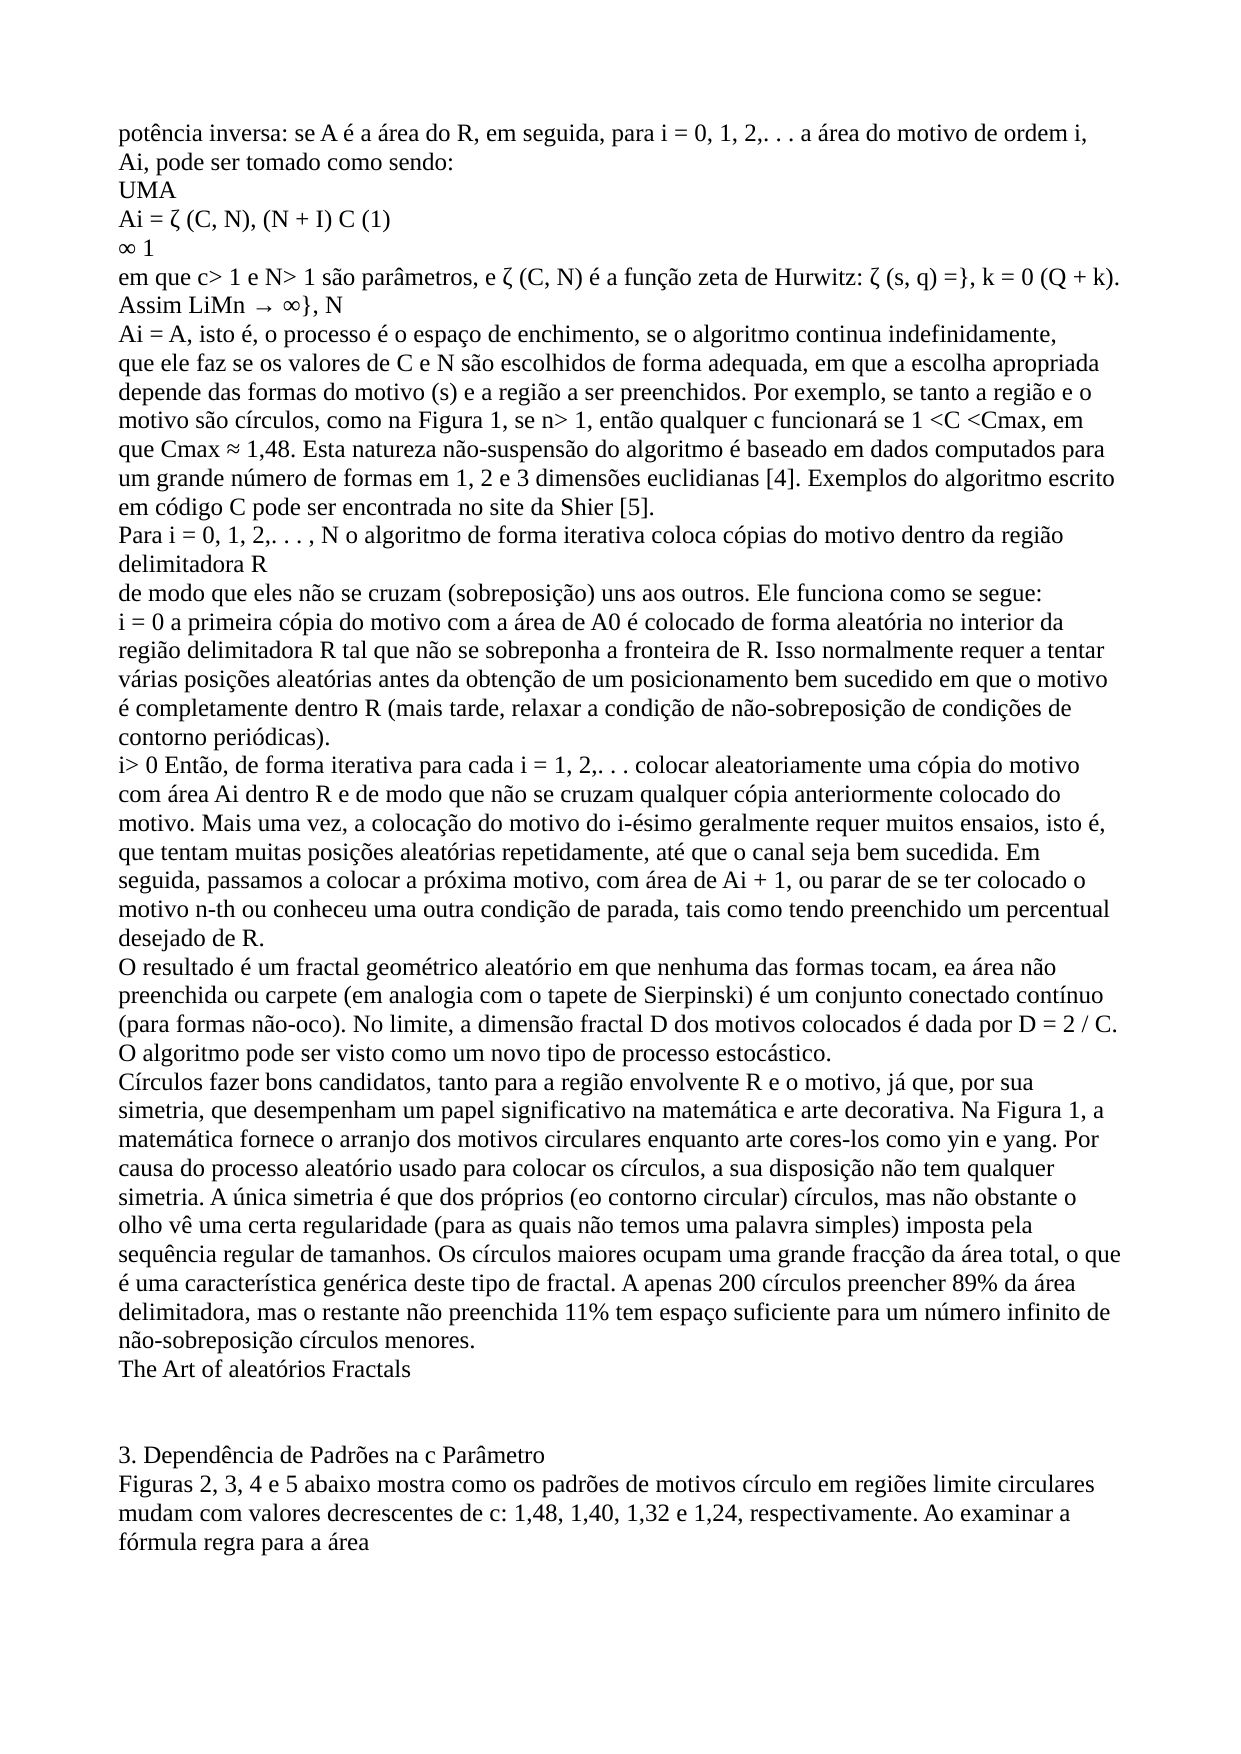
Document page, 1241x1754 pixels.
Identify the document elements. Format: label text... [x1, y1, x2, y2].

text potência inversa: se A é a área do R, em seguida, para i = 0, 1, 2,. . . a área do motivo de ordem i, Ai, pode ser tomado como sendo: UMA Ai = ζ (C, N), (N + I) C (1) ∞ 1 em que c> 1 e N> 1 são parâmetros, e ζ (C, N) é a função zeta de Hurwitz: ζ (s, q) =}, k = 0 (Q + k). Assim LiMn → ∞}, N Ai = A, isto é, o processo é o espaço de enchimento, se o algoritmo continua indefinidamente, que ele faz se os valores de C e N são escolhidos de forma adequada, em que a escolha apropriada depende das formas do motivo (s) e a região a ser preenchidos. Por exemplo, se tanto a região e o motivo são círculos, como na Figura 1, se n> 1, então qualquer c funcionará se 1 <C <Cmax, em que Cmax ≈ 1,48. Esta natureza não-suspensão do algoritmo é baseado em dados computados para um grande número de formas em 1, 2 e 3 dimensões euclidianas [4]. Exemplos do algoritmo escrito em código C pode ser encontrada no site da Shier [5]. Para i = 0, 1, 2,. . . , N o algoritmo de forma iterativa coloca cópias do motivo dentro da região delimitadora R de modo que eles não se cruzam (sobreposição) uns aos outros. Ele funciona como se segue: i = 0 a primeira cópia do motivo com a área de A0 é colocado de forma aleatória no interior da região delimitadora R tal que não se sobreponha a fronteira de R. Isso normalmente requer a tentar várias posições aleatórias antes da obtenção de um posicionamento bem sucedido em que o motivo é completamente dentro R (mais tarde, relaxar a condição de não-sobreposição de condições de contorno periódicas). i> 0 Então, de forma iterativa para cada i = 1, 2,. . . colocar aleatoriamente uma cópia do motivo com área Ai dentro R e de modo que não se cruzam qualquer cópia anteriormente colocado do motivo. Mais uma vez, a colocação do motivo do i-ésimo geralmente requer muitos ensaios, isto é, que tentam muitas posições aleatórias repetidamente, até que o canal seja bem sucedida. Em seguida, passamos a colocar a próxima motivo, com área de Ai + 1, ou parar de se ter colocado o motivo n-th ou conheceu uma outra condição de parada, tais como tendo preenchido um percentual desejado de R. O resultado é um fractal geométrico aleatório em que nenhuma das formas tocam, ea área não preenchida ou carpete (em analogia com o tapete de Sierpinski) é um conjunto conectado contínuo (para formas não-oco). No limite, a dimensão fractal D dos motivos colocados é dada por D = 2 / C. O algoritmo pode ser visto como um novo tipo de processo estocástico. Círculos fazer bons candidatos, tanto para a região envolvente R e o motivo, já que, por sua simetria, que desempenham um papel significativo na matemática e arte decorativa. Na Figura 1, a matemática fornece o arranjo dos motivos circulares enquanto arte cores-los como yin e yang. Por causa do processo aleatório usado para colocar os círculos, a sua disposição não tem qualquer simetria. A única simetria é que dos próprios (eo contorno circular) círculos, mas não obstante o olho vê uma certa regularidade (para as quais não temos uma palavra simples) imposta pela sequência regular de tamanhos. Os círculos maiores ocupam uma grande fracção da área total, o que é uma característica genérica deste tipo de fractal. A apenas 200 círculos preencher 89% da área delimitadora, mas o restante não preenchida 11% tem espaço suficiente para um número infinito de não-sobreposição círculos menores. The Art of aleatórios Fractals 3. Dependência de Padrões na c Parâmetro Figuras 2, 3, 4 e 5 abaixo mostra como os padrões de motivos círculo em regiões limite circulares mudam com valores decrescentes de c: 1,48, 1,40, 1,32 e 1,24, respectivamente. Ao examinar a fórmula regra para a área [118, 118, 1122, 1613]
